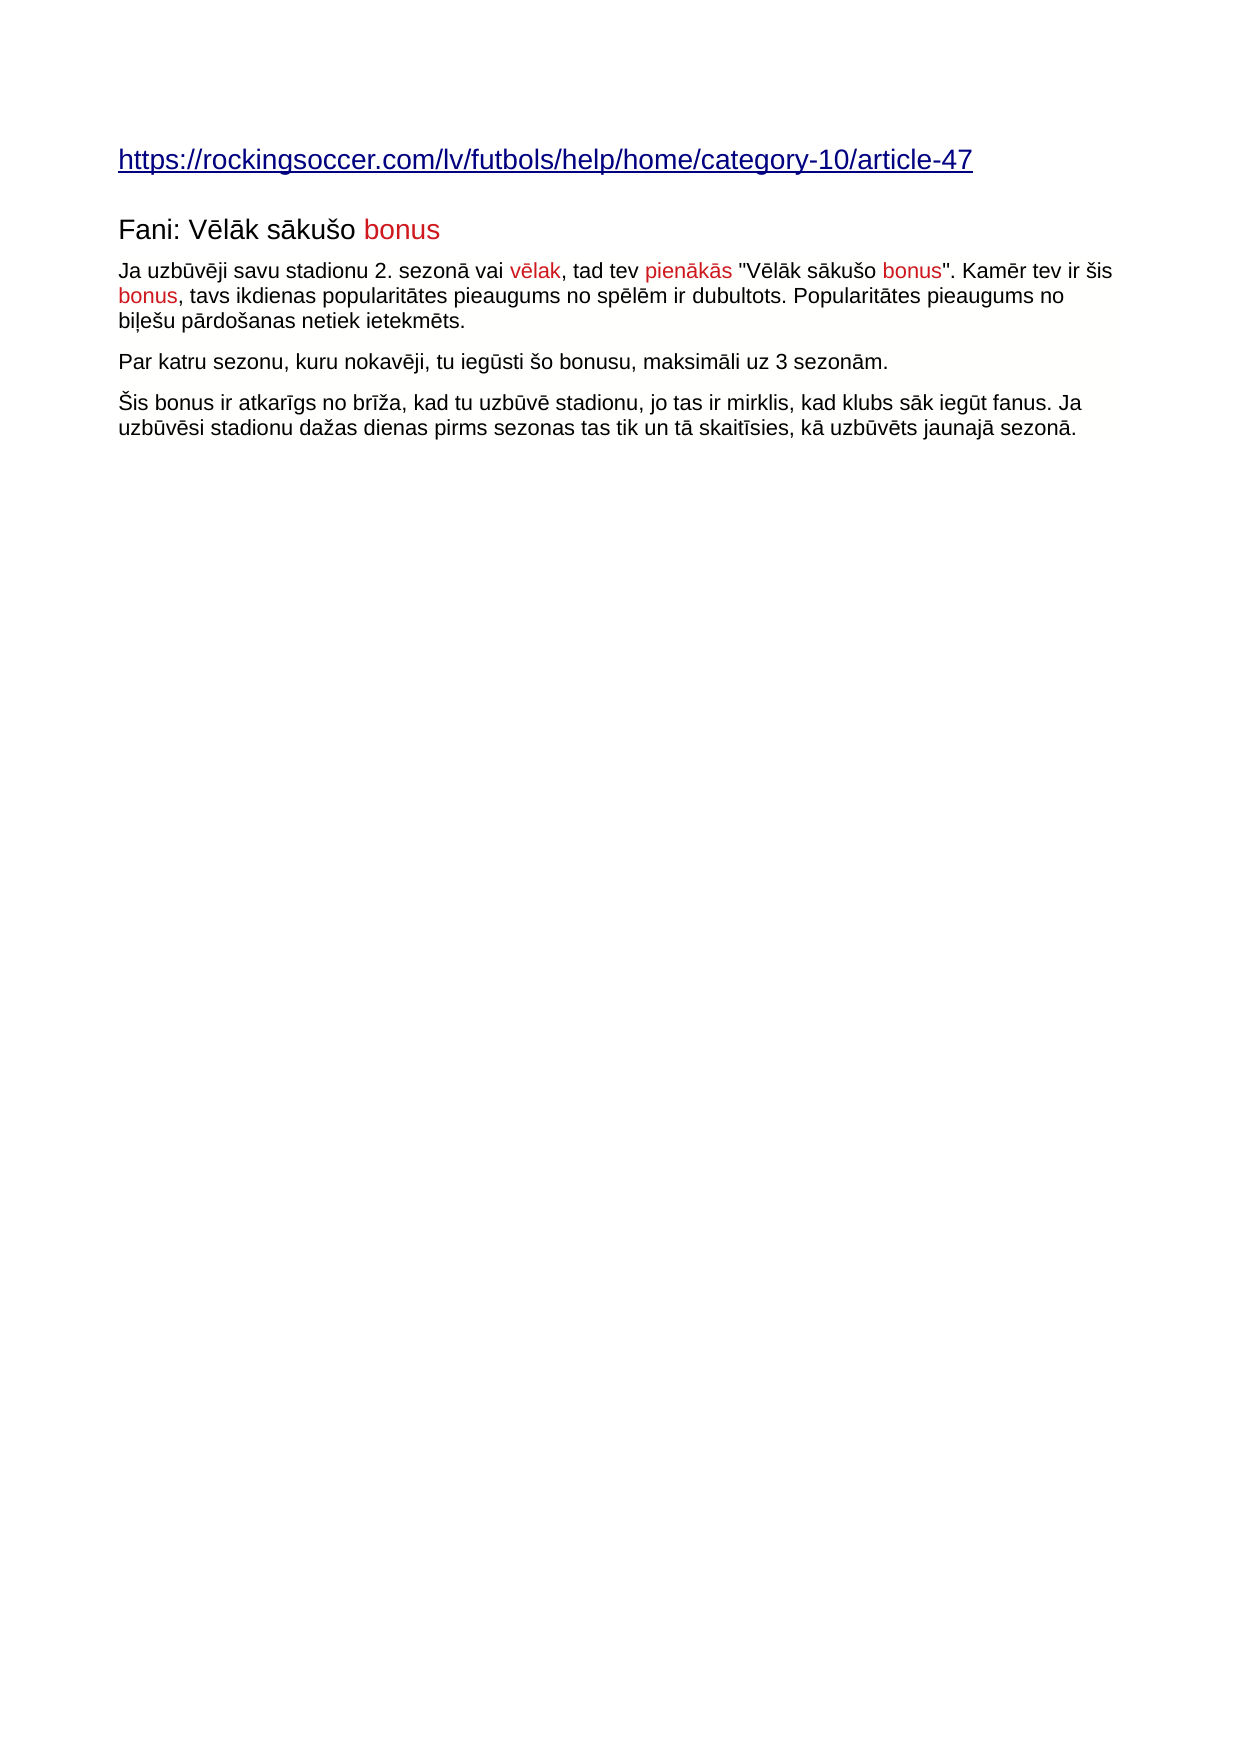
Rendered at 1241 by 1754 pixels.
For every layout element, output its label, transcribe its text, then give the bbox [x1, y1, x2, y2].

text Par katru sezonu, kuru nokavēji, tu iegūsti šo bonusu, maksimāli uz 3 sezonām. [118, 349, 1122, 374]
subtitle https://rockingsoccer.com/lv/futbols/help/home/category-10/article-47 [118, 143, 1122, 176]
text Šis bonus ir atkarīgs no brīža, kad tu uzbūvē stadionu, jo tas ir mirklis, kad klubs sāk iegūt fanus. Ja uzbūvēsi stadionu dažas dienas pirms sezonas tas tik un tā skaitīsies, kā uzbūvēts jaunajā sezonā. [118, 390, 1122, 440]
subtitle Fani: Vēlāk sākušo bonus [118, 213, 1122, 245]
text Ja uzbūvēji savu stadionu 2. sezonā vai vēlak, tad tev pienākās "Vēlāk sākušo bonus". Kamēr tev ir šis bonus, tavs ikdienas popularitātes pieaugums no spēlēm ir dubultots. Popularitātes pieaugums no biļešu pārdošanas netiek ietekmēts. [118, 258, 1122, 333]
